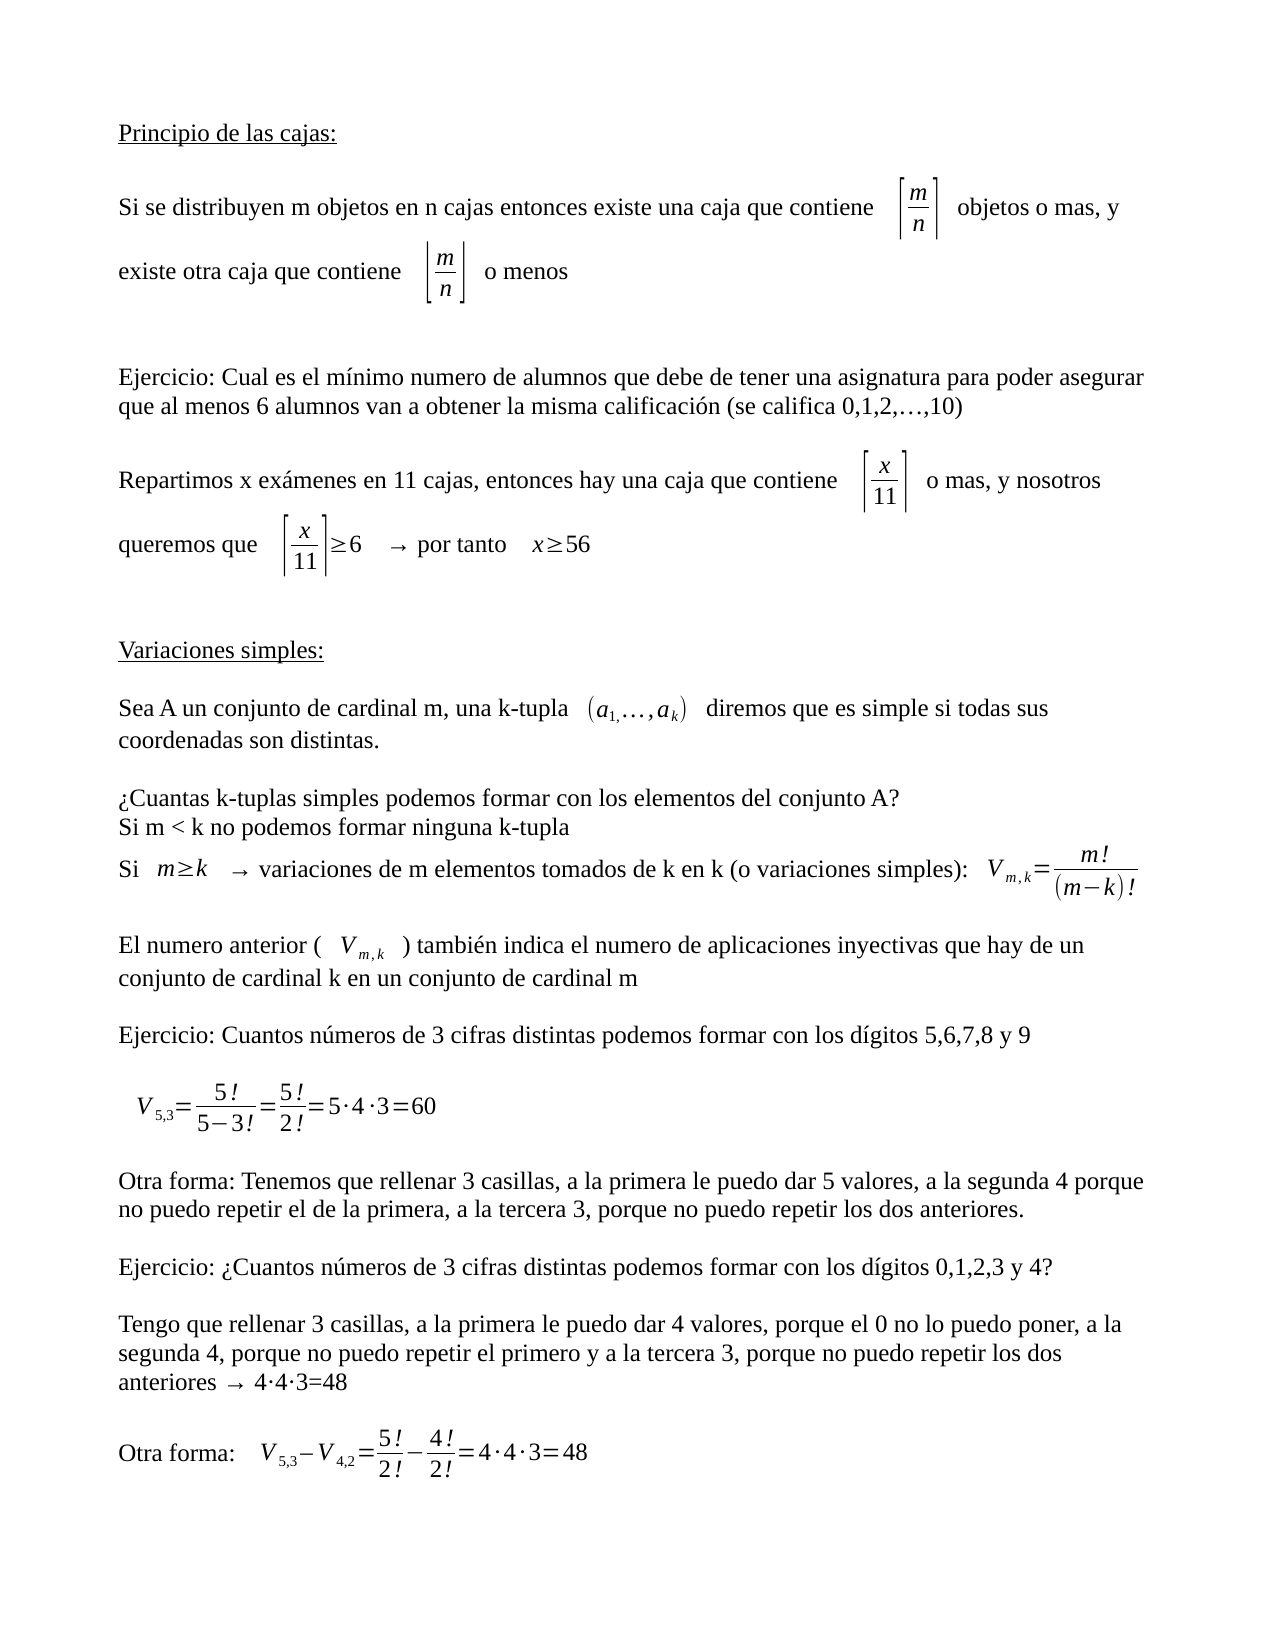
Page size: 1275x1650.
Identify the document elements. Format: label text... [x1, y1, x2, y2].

text Ejercicio: Cual es el mínimo numero de alumnos que debe de tener una asignatura para poder asegurar que al menos 6 alumnos van a obtener la misma calificación (se califica 0,1,2,…,10) [118, 362, 1157, 420]
text ¿Cuantas k-tuplas simples podemos formar con los elementos del conjunto A? [118, 783, 1157, 812]
text Ejercicio: ¿Cuantos números de 3 cifras distintas podemos formar con los dígitos 0,1,2,3 y 4? [118, 1252, 1157, 1281]
text Si→ variaciones de m elementos tomados de k en k (o variaciones simples): [118, 841, 1157, 902]
text Si se distribuyen m objetos en n cajas entonces existe una caja que contiene objetos o mas, y existe otra caja que contiene o menos [118, 176, 1157, 305]
text Principio de las cajas: [118, 118, 1157, 147]
text Otra forma: Tenemos que rellenar 3 casillas, a la primera le puedo dar 5 valores, a la segunda 4 porque no puedo repetir el de la primera, a la tercera 3, porque no puedo repetir los dos anteriores. [118, 1166, 1157, 1223]
text El numero anterior () también indica el numero de aplicaciones inyectivas que hay de un conjunto de cardinal k en un conjunto de cardinal m [118, 931, 1157, 992]
text Si m < k no podemos formar ninguna k-tupla [118, 812, 1157, 841]
text Otra forma: [118, 1424, 1157, 1483]
text Ejercicio: Cuantos números de 3 cifras distintas podemos formar con los dígitos 5,6,7,8 y 9 [118, 1021, 1157, 1049]
text Sea A un conjunto de cardinal m, una k-tupladiremos que es simple si todas sus coordenadas son distintas. [118, 693, 1157, 754]
text Variaciones simples: [118, 636, 1157, 664]
text Tengo que rellenar 3 casillas, a la primera le puedo dar 4 valores, porque el 0 no lo puedo poner, a la segunda 4, porque no puedo repetir el primero y a la tercera 3, porque no puedo repetir los dos anteriores → 4·4·3=48 [118, 1309, 1157, 1396]
text Repartimos x exámenes en 11 cajas, entonces hay una caja que contiene o mas, y nosotros queremos que → por tanto [118, 449, 1157, 578]
